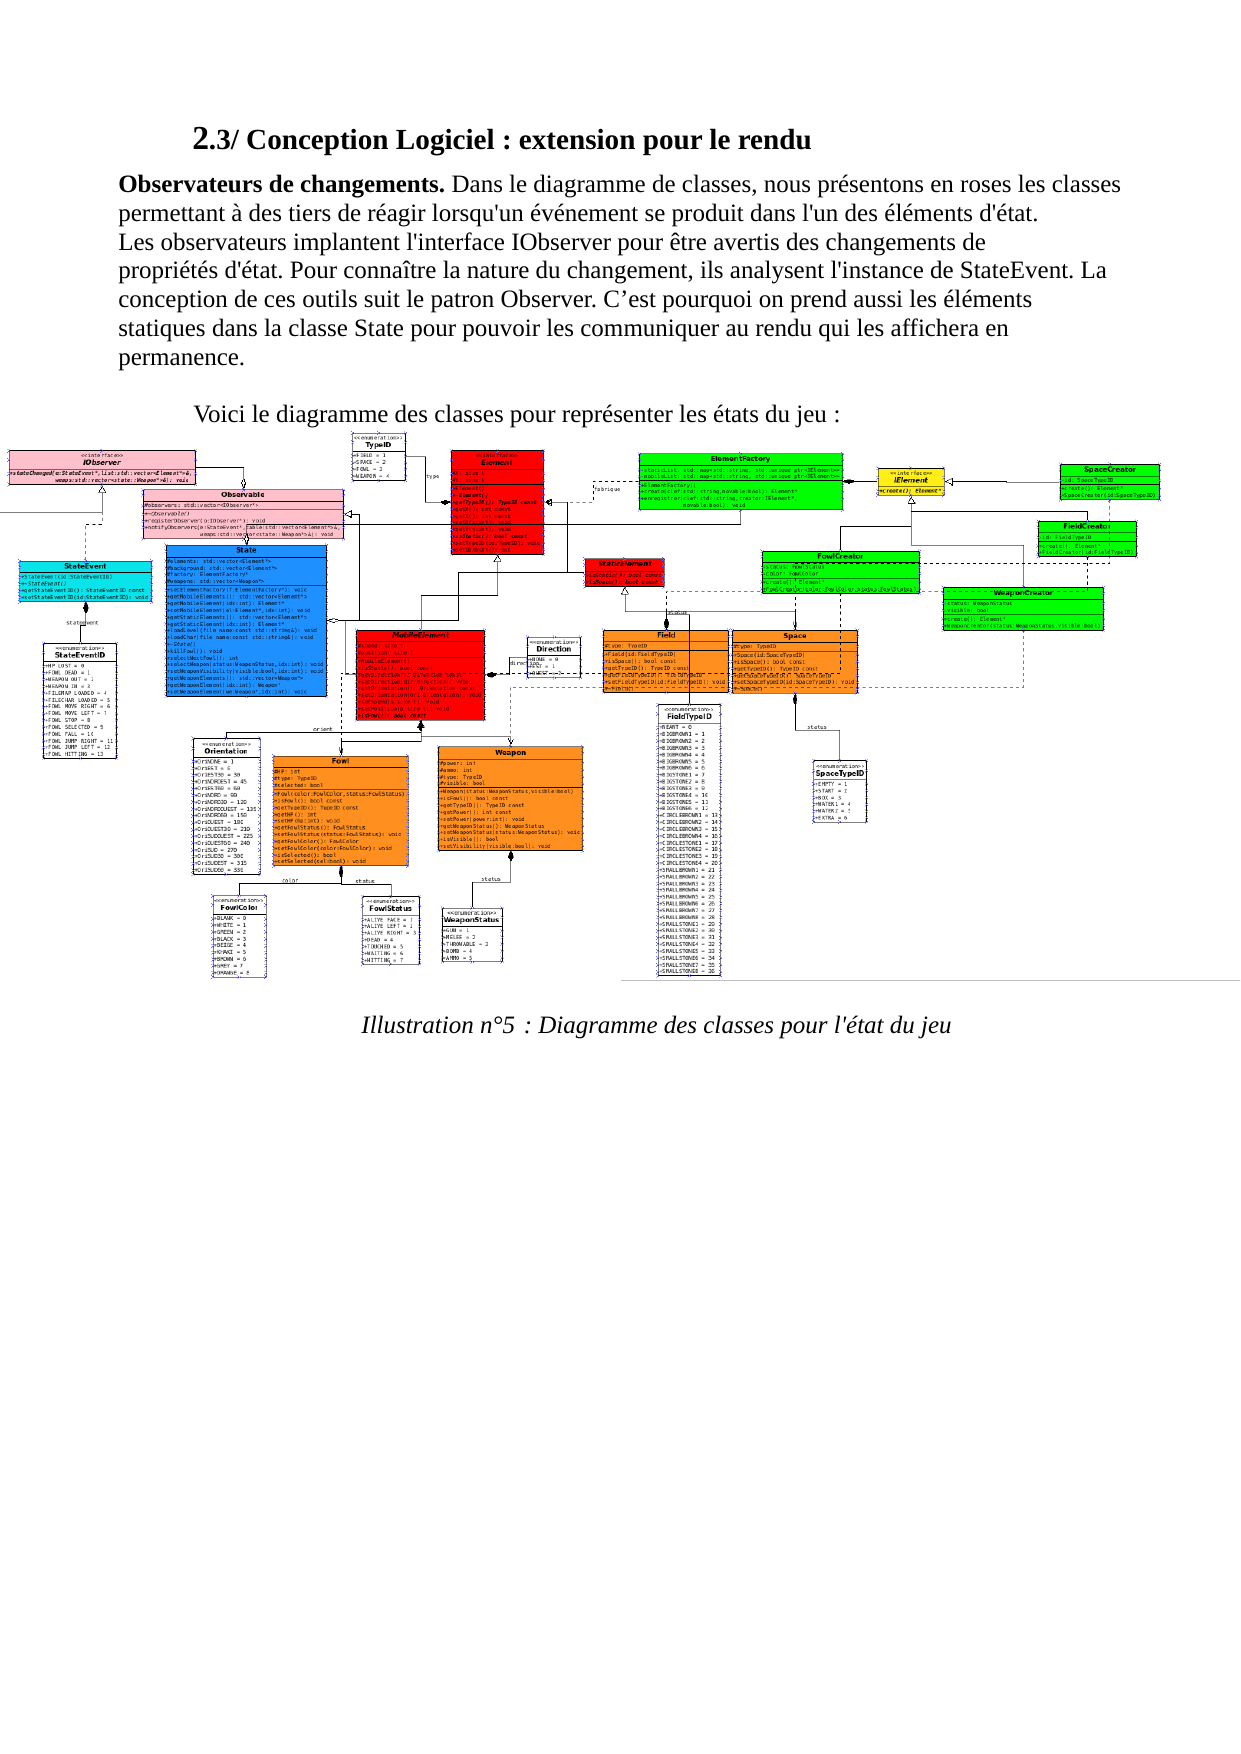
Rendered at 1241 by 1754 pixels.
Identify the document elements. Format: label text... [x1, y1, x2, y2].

text Observateurs de changements. Dans le diagramme de classes, nous présentons en roses les classes permettant à des tiers de réagir lorsqu'un événement se produit dans l'un des éléments d'état. [118, 169, 1122, 227]
list Voici le diagramme des classes pour représenter les états du jeu : [156, 399, 1122, 428]
subtitle 2.3/ Conception Logiciel : extension pour le rendu [118, 118, 1122, 157]
text Les observateurs implantent l'interface IObserver pour être avertis des changements de [118, 227, 1122, 256]
list Illustration n°5 : Diagramme des classes pour l'état du jeu [156, 1010, 1122, 1038]
picture [0, 430, 1241, 981]
text propriétés d'état. Pour connaître la nature du changement, ils analysent l'instance de StateEvent. La [118, 256, 1122, 284]
text conception de ces outils suit le patron Observer. C’est pourquoi on prend aussi les éléments statiques dans la classe State pour pouvoir les communiquer au rendu qui les affichera en permanence. [118, 284, 1122, 371]
